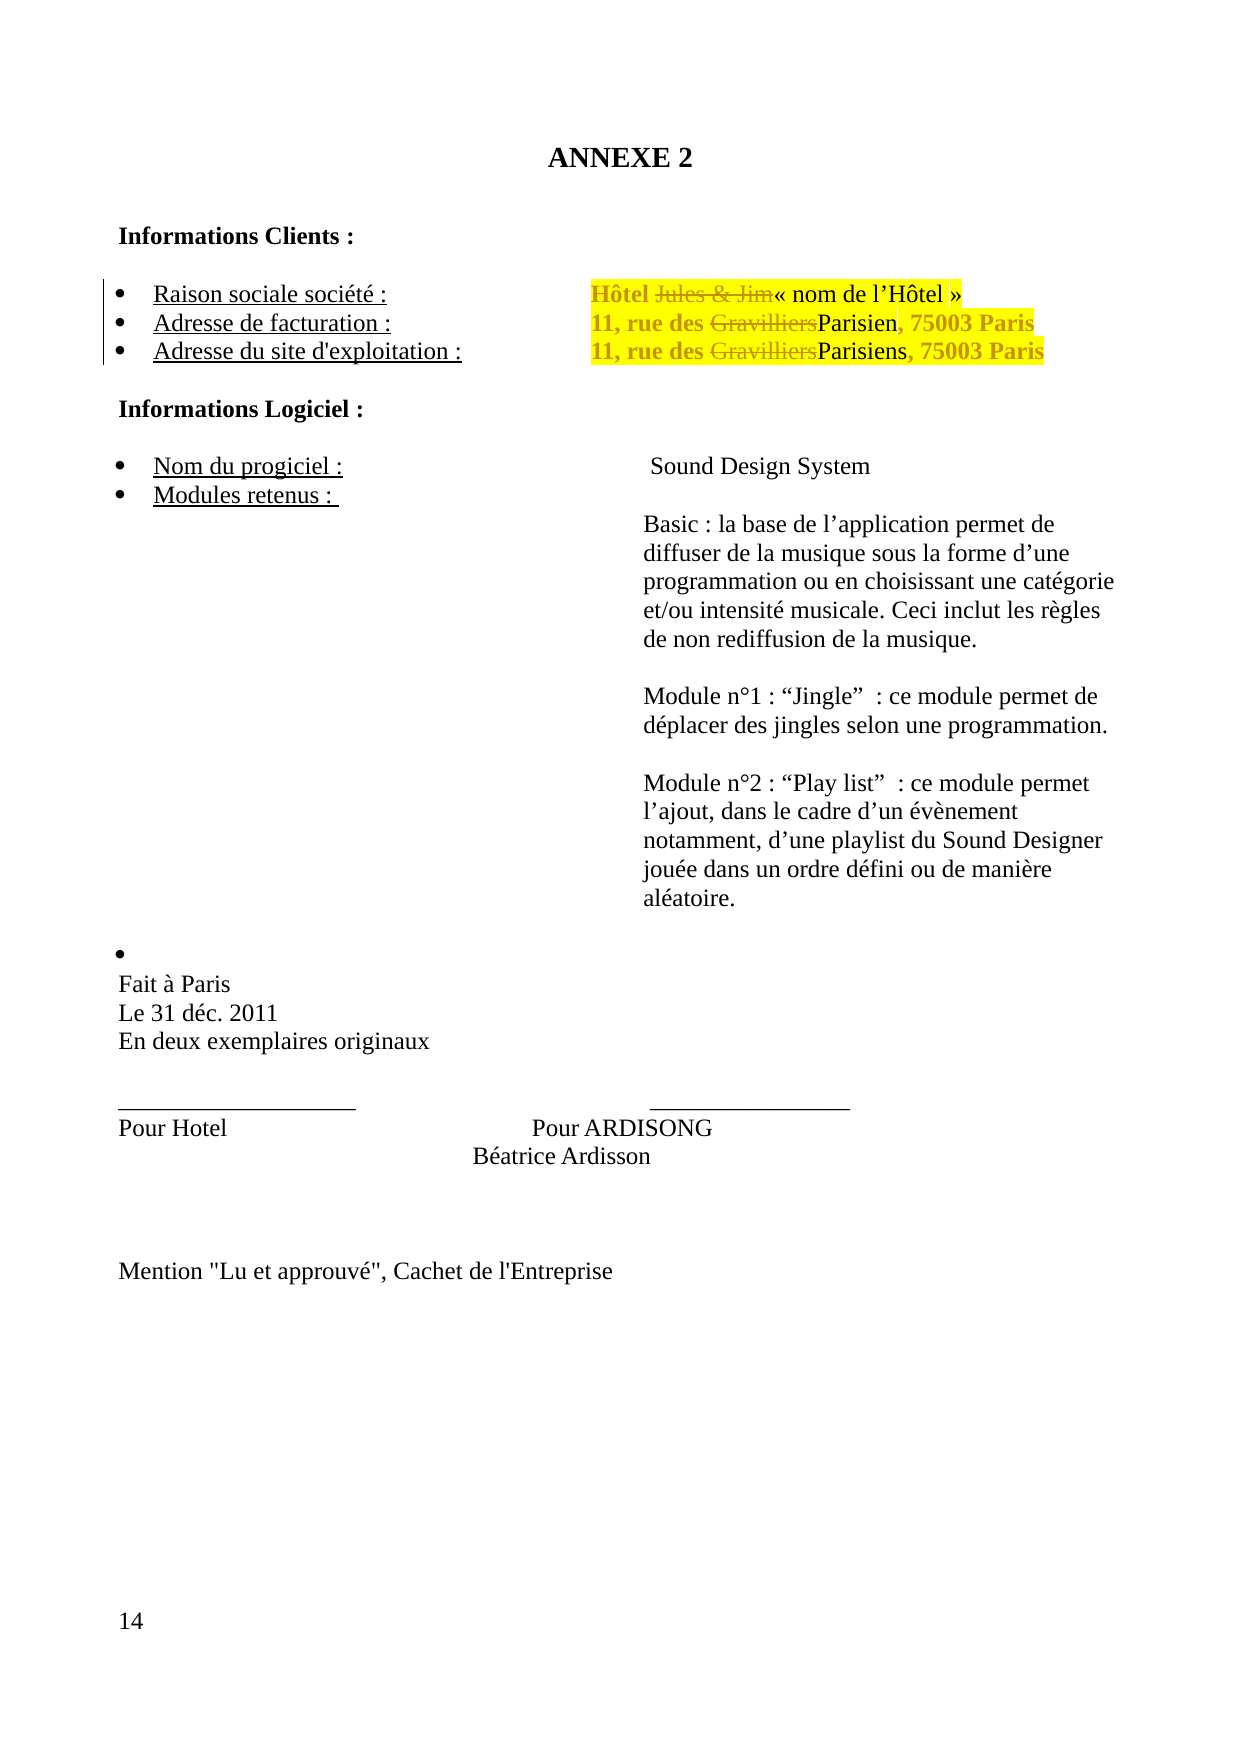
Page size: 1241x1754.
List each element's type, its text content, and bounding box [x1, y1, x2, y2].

list Modules retenus : [116, 480, 1122, 509]
text ANNEXE 2 [118, 140, 1122, 173]
text Fait à Paris [118, 969, 1122, 998]
list Raison sociale société : Hôtel « nom de l’Hôtel » [116, 279, 1122, 308]
text Pour Hotel Pour ARDISONG [118, 1113, 1122, 1141]
text Mention "Lu et approuvé", Cachet de l'Entreprise [118, 1256, 1122, 1285]
text Module n°1 : “Jingle” : ce module permet de déplacer des jingles selon une programmation. [643, 681, 1122, 739]
list Adresse de facturation : 11, rue des Parisien, 75003 Paris [116, 308, 1122, 336]
text Module n°2 : “Play list” : ce module permet l’ajout, dans le cadre d’un évènement notamment, d’une playlist du Sound Designer jouée dans un ordre défini ou de manière aléatoire. [643, 768, 1122, 911]
text Basic : la base de l’application permet de diffuser de la musique sous la forme d’une programmation ou en choisissant une catégorie et/ou intensité musicale. Ceci inclut les règles de non rediffusion de la musique. [643, 509, 1122, 653]
text Informations Logiciel : [118, 394, 1122, 423]
text ___________________ ________________ [118, 1084, 1122, 1113]
text Béatrice Ardisson [118, 1141, 1122, 1170]
text Le 31 déc. 2011 [118, 998, 1122, 1026]
list Adresse du site d'exploitation : 11, rue des Parisiens, 75003 Paris [116, 336, 1122, 365]
text En deux exemplaires originaux [118, 1026, 1122, 1055]
list Nom du progiciel : Sound Design System [116, 451, 1122, 480]
text Informations Clients : [118, 221, 1122, 250]
